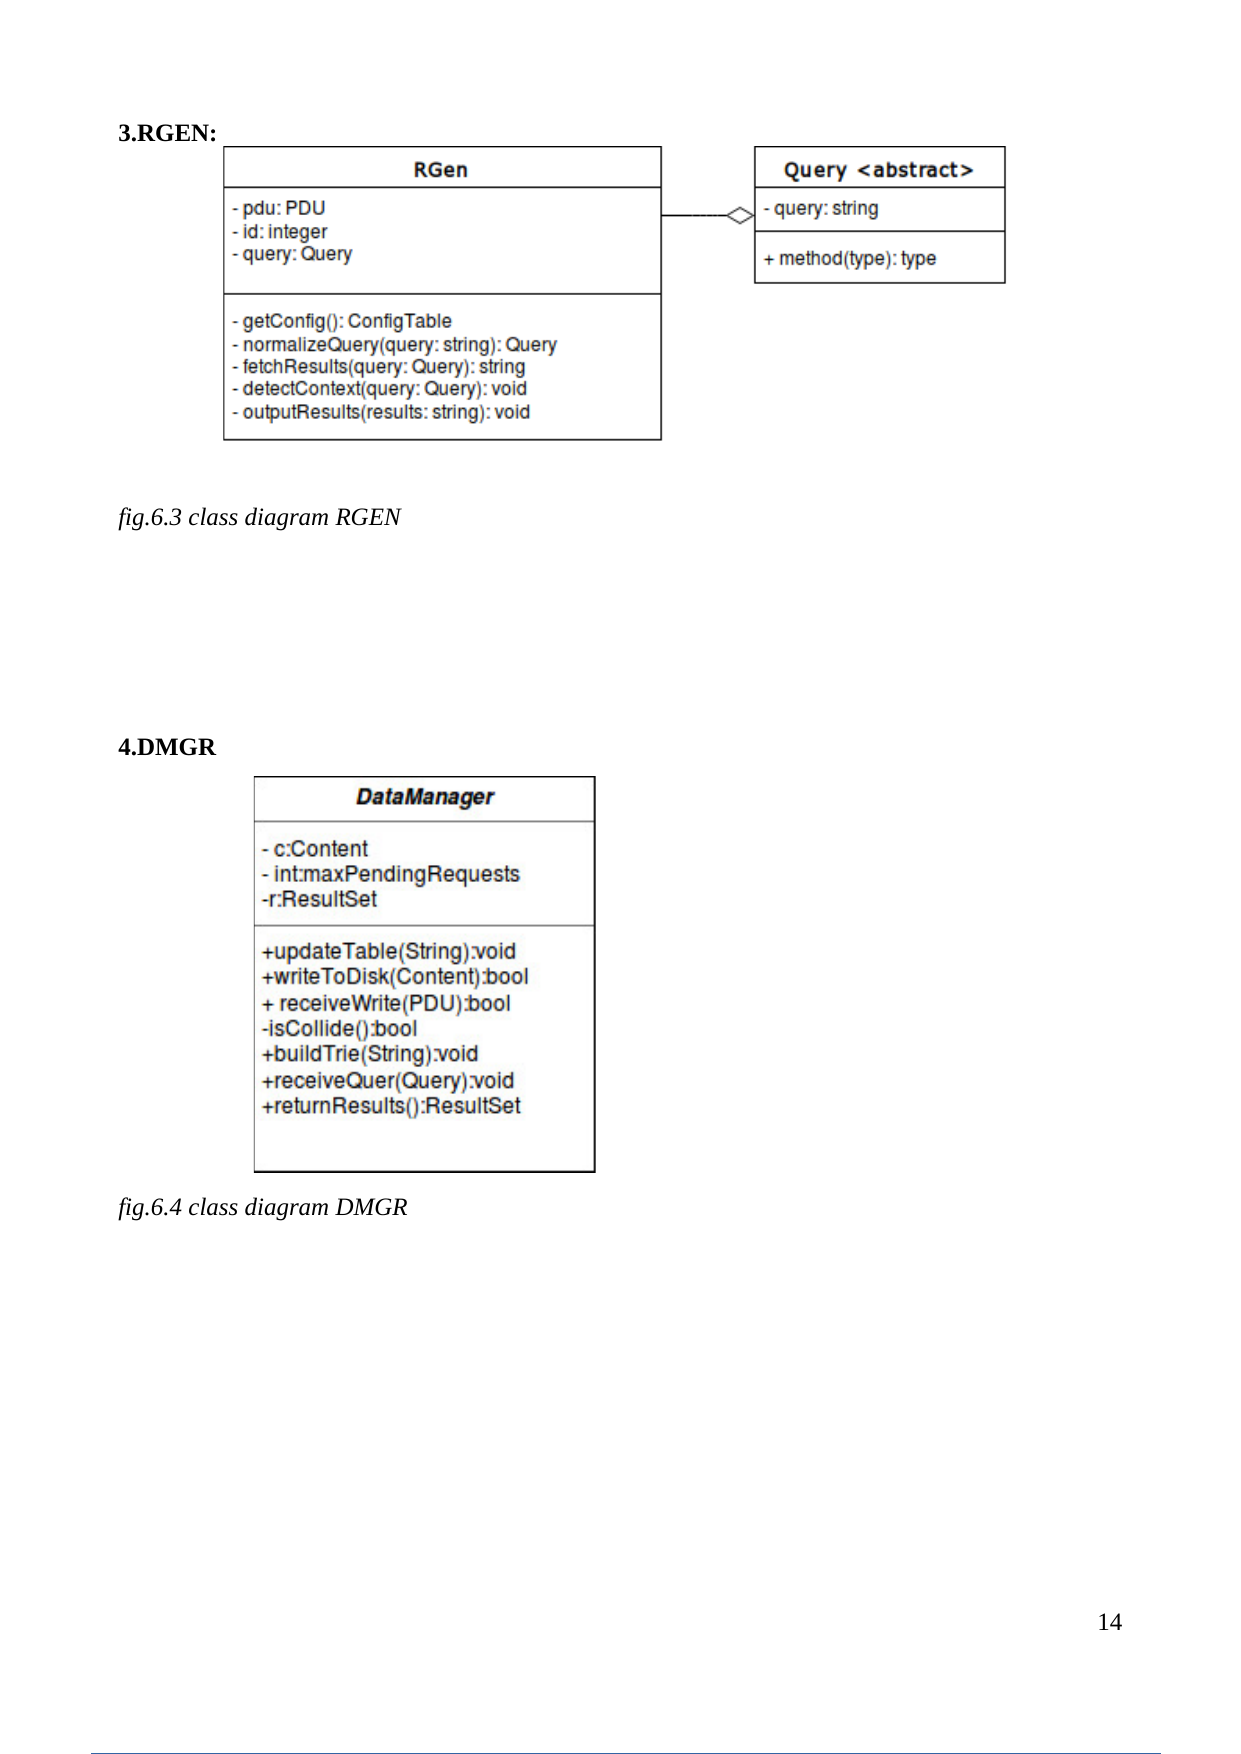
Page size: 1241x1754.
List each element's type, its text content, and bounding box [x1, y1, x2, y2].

text 4.DMGR [118, 732, 1122, 760]
text 3.RGEN: [118, 118, 1122, 147]
picture [253, 776, 596, 1173]
text fig.6.4 class diagram DMGR [118, 1192, 1122, 1220]
text fig.6.3 class diagram RGEN [118, 147, 1122, 530]
picture [223, 146, 1017, 502]
